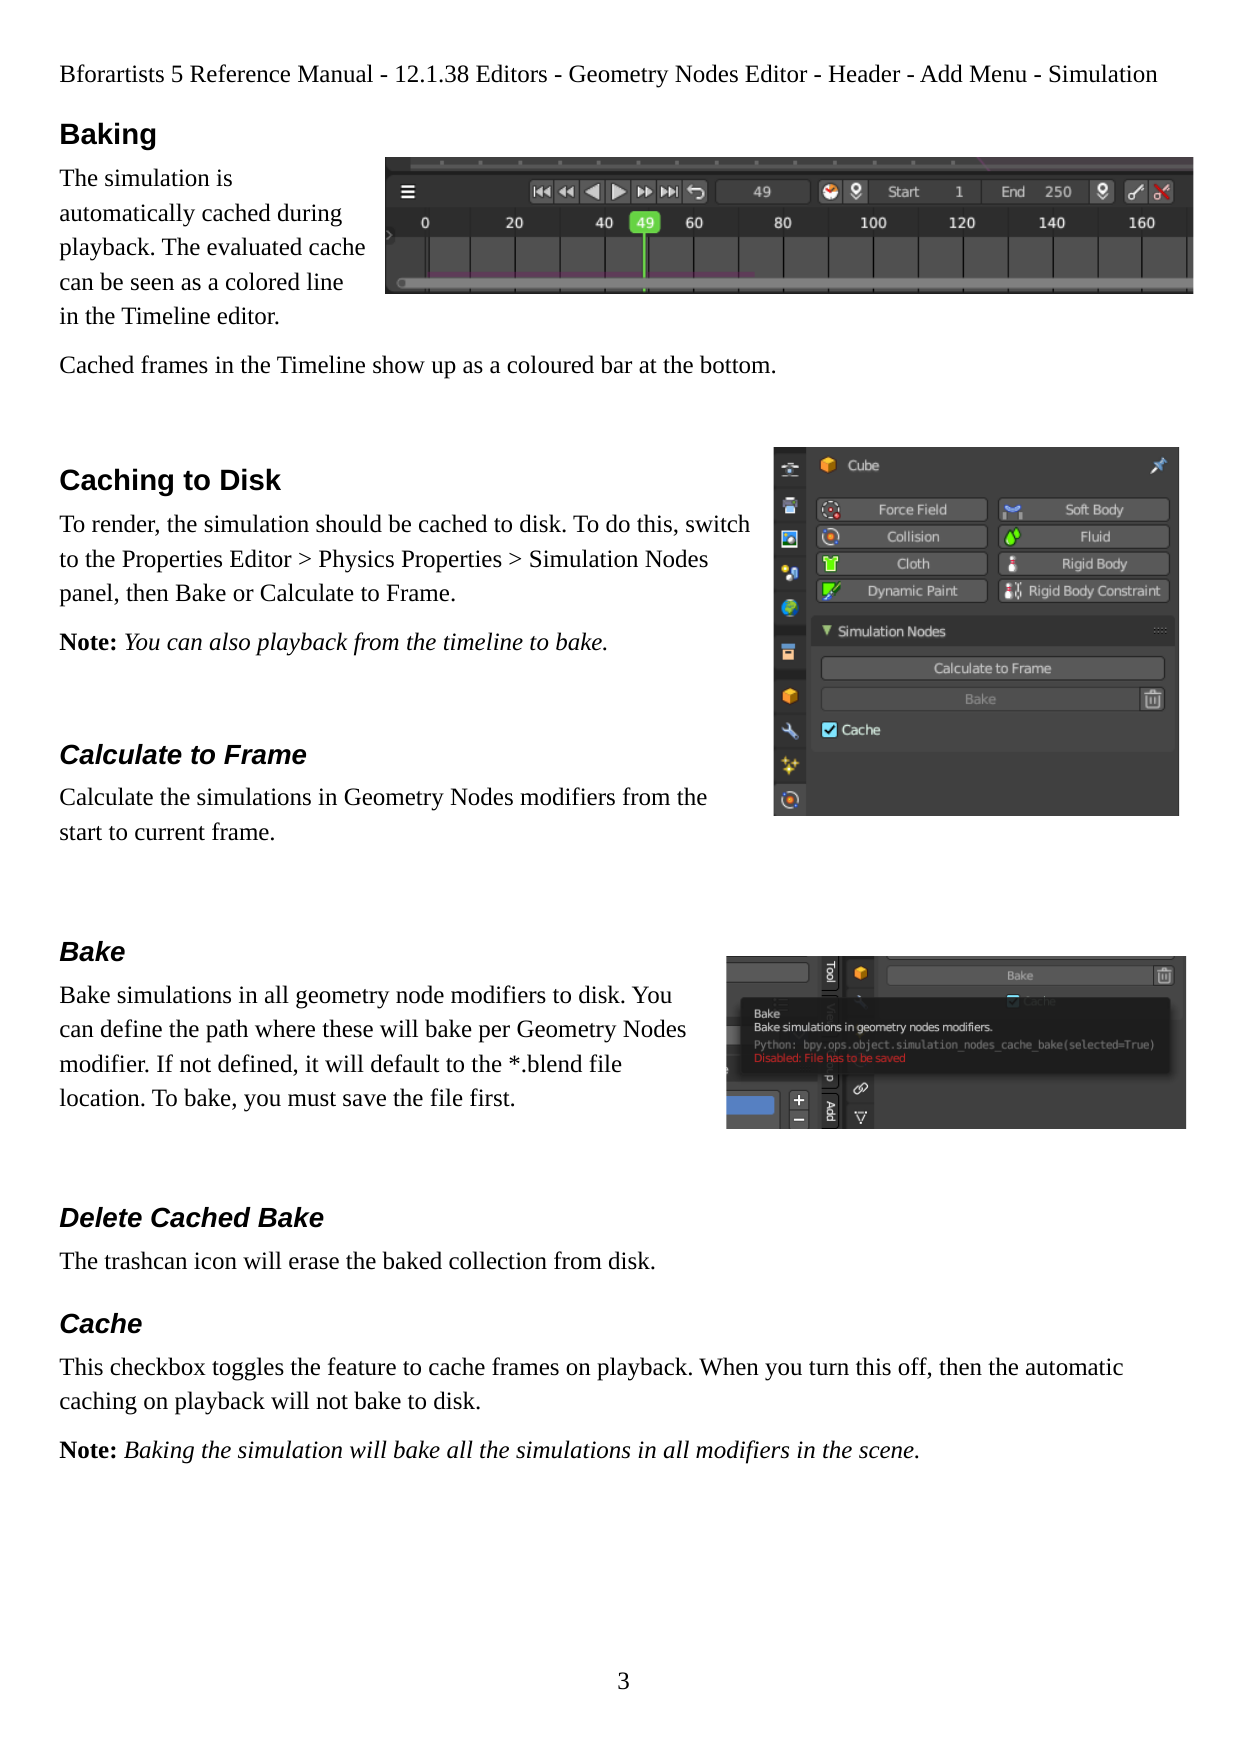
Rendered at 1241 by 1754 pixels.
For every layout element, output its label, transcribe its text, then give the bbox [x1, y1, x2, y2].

text To render, the simulation should be cached to disk. To do this, switch to the Properties Editor > Physics Properties > Simulation Nodes panel, then Bake or Calculate to Frame. [59, 509, 773, 607]
text Calculate the simulations in Geometry Nodes modifiers from the start to current frame. [59, 782, 1181, 846]
subtitle Delete Cached Bake [59, 1202, 1181, 1233]
subtitle Bake [59, 935, 1181, 967]
subtitle Baking [59, 117, 1181, 151]
text This checkbox toggles the feature to cache frames on playback. When you turn this off, then the automatic caching on playback will not bake to disk. [59, 1352, 1181, 1415]
text Note: You can also playback from the timeline to bake. [59, 627, 773, 656]
subtitle Calculate to Frame [59, 738, 773, 770]
subtitle Cache [59, 1308, 1181, 1339]
picture [773, 447, 1180, 816]
text The trashcan icon will erase the baked collection from disk. [59, 1246, 1181, 1275]
text Bake simulations in all geometry node modifiers to disk. You can define the path where these will bake per Geometry Nodes modifier. If not defined, it will default to the *.blend file location. To bake, you must save the file first. [59, 980, 726, 1112]
picture [385, 157, 1194, 294]
subtitle Caching to Disk [59, 463, 773, 497]
text Note: Baking the simulation will bake all the simulations in all modifiers in the scene. [59, 1436, 1181, 1464]
text Cached frames in the Timeline show up as a coloured bar at the bottom. [59, 351, 1181, 379]
text The simulation is automatically cached during playback. The evaluated cache can be seen as a colored line in the Timeline editor. [59, 163, 1181, 330]
picture [726, 956, 1187, 1129]
